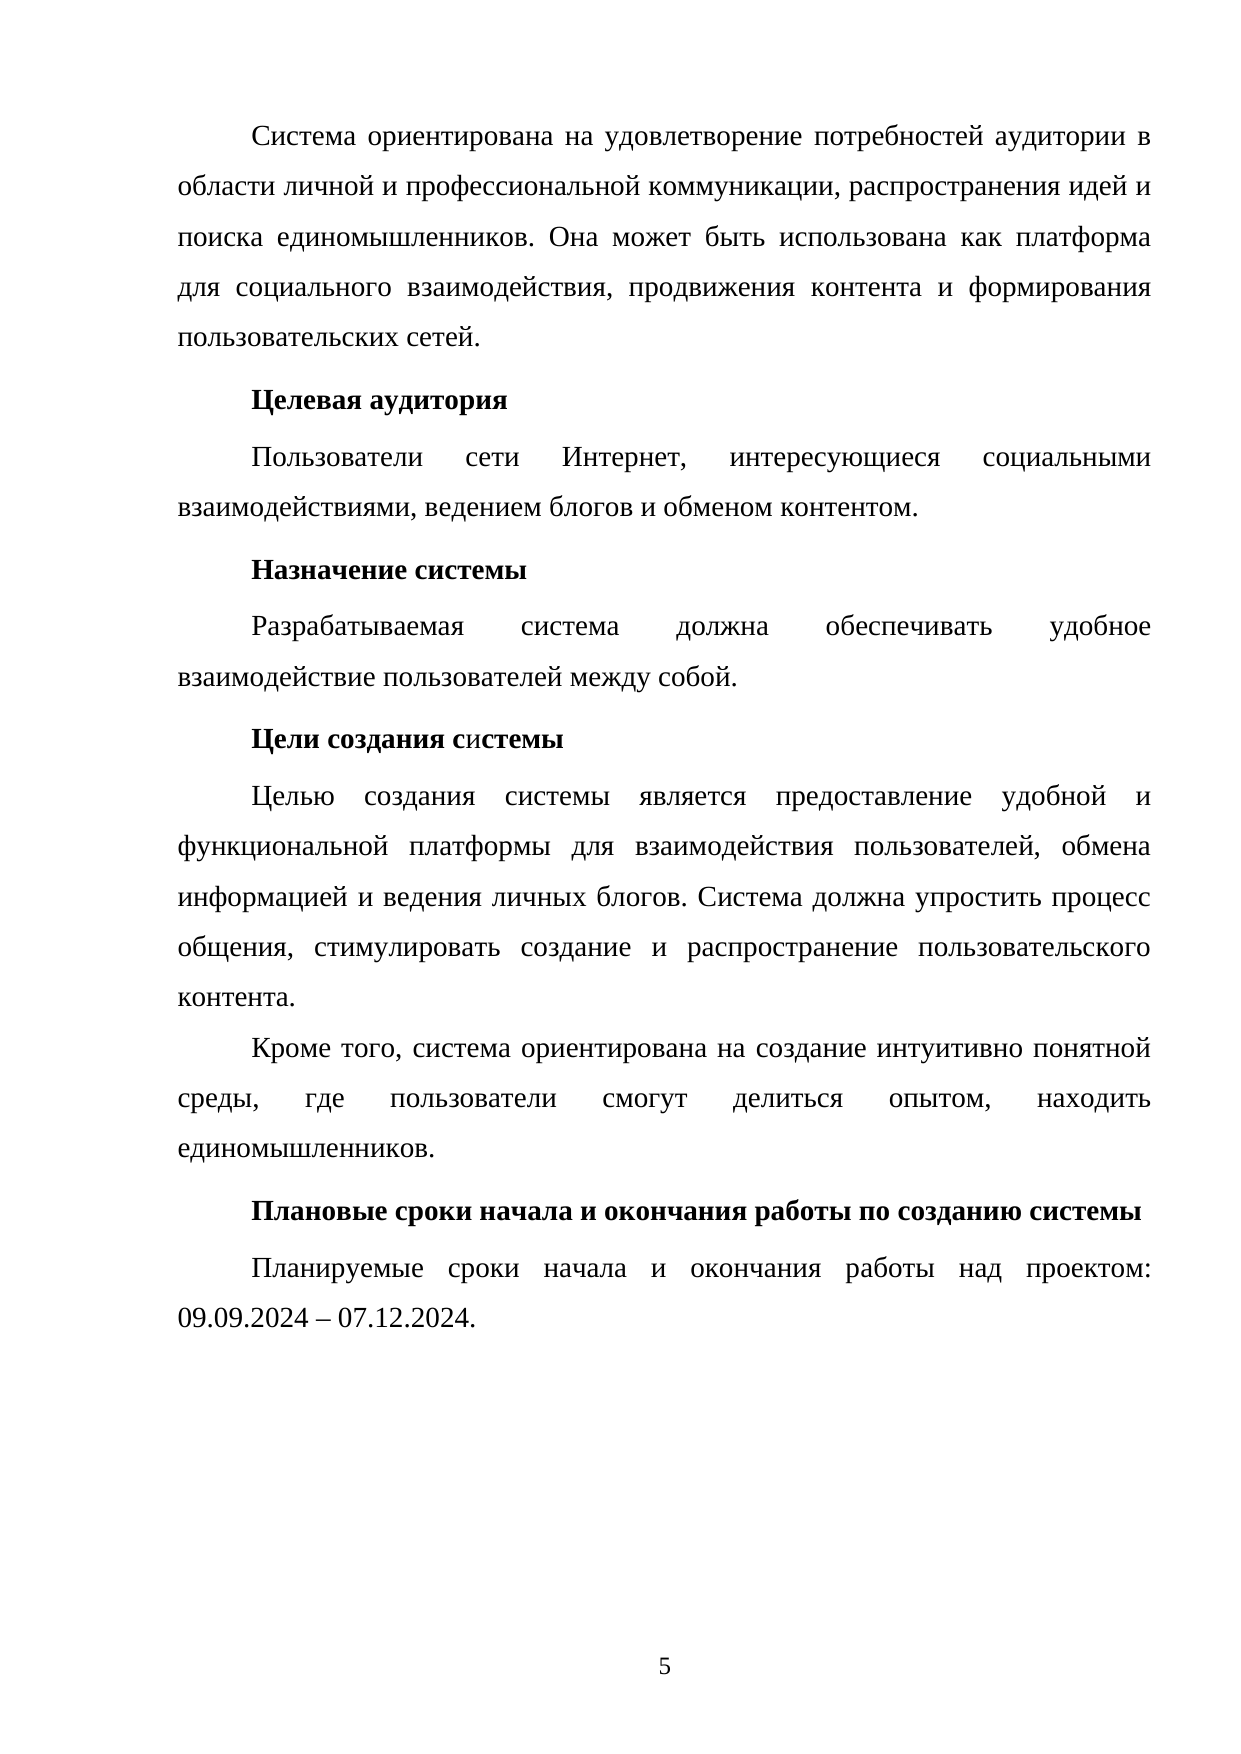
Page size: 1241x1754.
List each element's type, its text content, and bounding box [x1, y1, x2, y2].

text Разрабатываемая система должна обеспечивать удобное взаимодействие пользователей между собой. [177, 608, 1152, 692]
text Целевая аудитория [177, 382, 1152, 416]
text Плановые сроки начала и окончания работы по созданию системы [177, 1193, 1152, 1227]
text Система ориентирована на удовлетворение потребностей аудитории в области личной и профессиональной коммуникации, распространения идей и поиска единомышленников. Она может быть использована как платформа для социального взаимодействия, продвижения контента и формирования пользовательских сетей. [177, 118, 1152, 353]
text Пользователи сети Интернет, интересующиеся социальными взаимодействиями, ведением блогов и обменом контентом. [177, 439, 1152, 523]
text Назначение системы [177, 552, 1152, 585]
text Планируемые сроки начала и окончания работы над проектом: 09.09.2024 – 07.12.2024. [177, 1250, 1152, 1333]
text Цели создания системы [177, 722, 1152, 755]
text Целью создания системы является предоставление удобной и функциональной платформы для взаимодействия пользователей, обмена информацией и ведения личных блогов. Система должна упростить процесс общения, стимулировать создание и распространение пользовательского контента. [177, 778, 1152, 1013]
text Кроме того, система ориентирована на создание интуитивно понятной среды, где пользователи смогут делиться опытом, находить единомышленников. [177, 1030, 1152, 1164]
